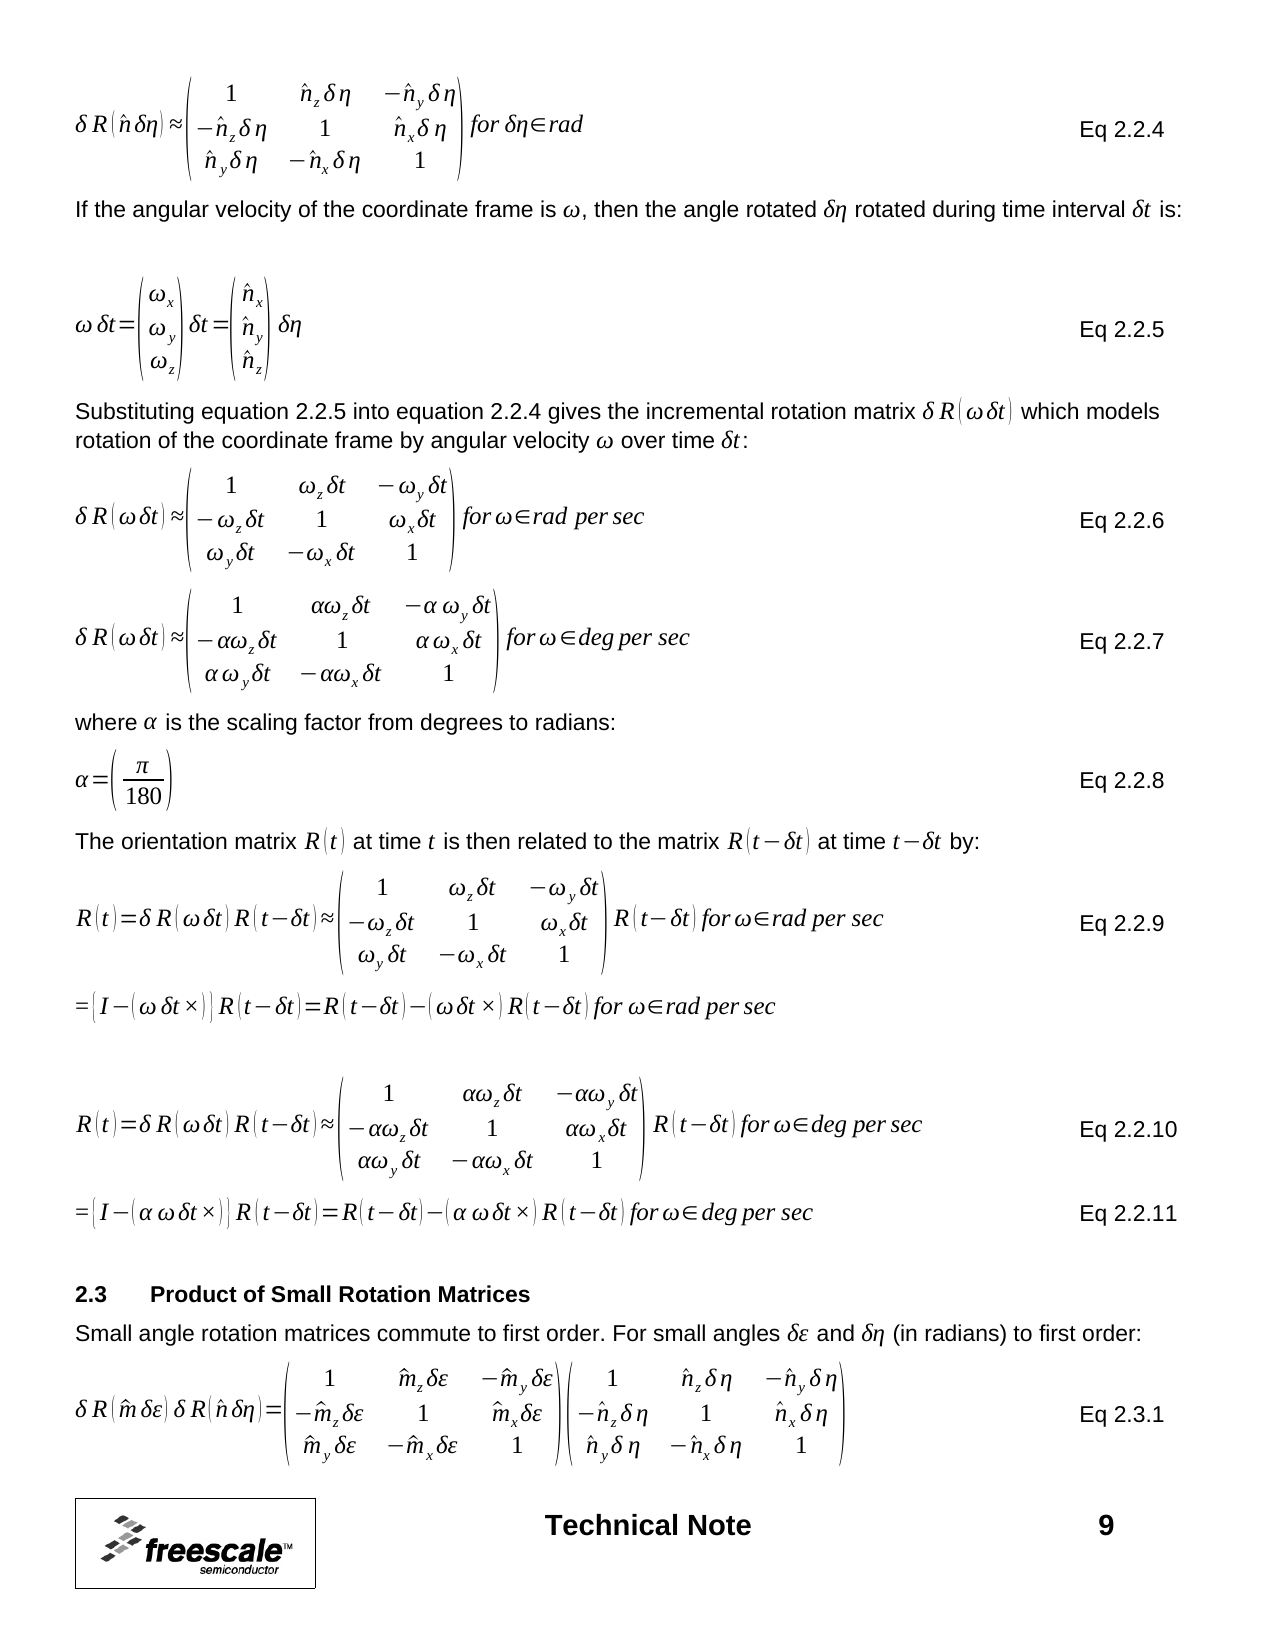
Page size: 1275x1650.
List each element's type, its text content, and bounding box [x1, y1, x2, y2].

text Eq 2.2.9 [75, 869, 1200, 977]
text Eq 2.2.7 [75, 587, 1200, 696]
text The orientation matrix at time is then related to the matrix at time by: [75, 826, 1200, 856]
text where is the scaling factor from degrees to radians: [75, 708, 1200, 736]
picture [90, 1505, 297, 1581]
text Eq 2.2.10 [75, 1075, 1200, 1183]
text Eq 2.3.1 [75, 1360, 1200, 1468]
text Eq 2.2.6 [75, 466, 1200, 575]
text Substituting equation 2.2.5 into equation 2.2.4 gives the incremental rotation matrix which models rotation of the coordinate frame by angular velocity over time : [75, 396, 1200, 454]
text Small angle rotation matrices commute to first order. For small angles and (in radians) to first order: [75, 1320, 1200, 1347]
text If the angular velocity of the coordinate frame is , then the angle rotated rotated during time interval is: [75, 196, 1200, 223]
text Eq 2.2.5 [75, 275, 1200, 383]
text Eq 2.2.4 [75, 75, 1200, 183]
text Eq 2.2.11 [75, 1196, 1200, 1229]
subtitle Product of Small Rotation Matrices [75, 1281, 1200, 1307]
text Eq 2.2.8 [75, 748, 1200, 813]
